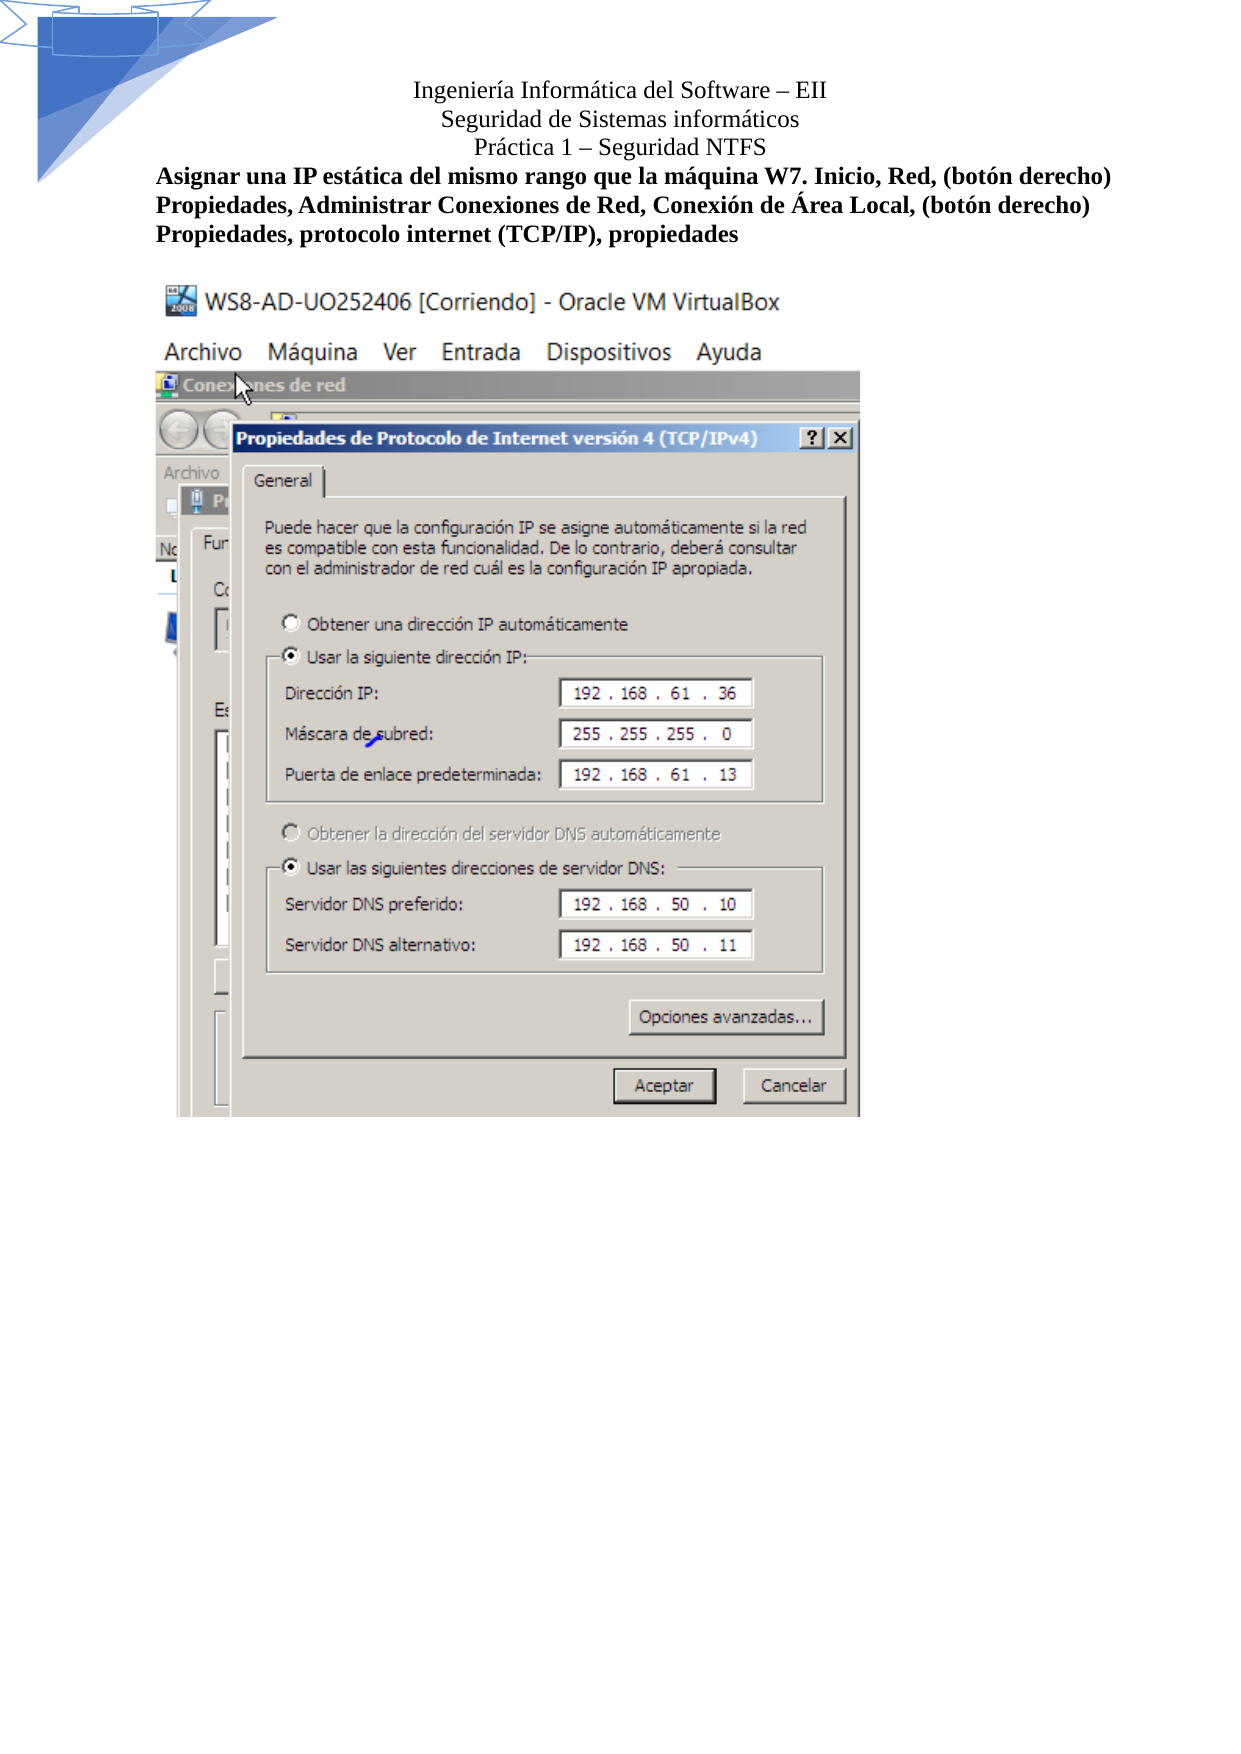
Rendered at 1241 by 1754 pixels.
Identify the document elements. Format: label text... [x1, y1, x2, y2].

text Asignar una IP estática del mismo rango que la máquina W7. Inicio, Red, (botón derecho) Propiedades, Administrar Conexiones de Red, Conexión de Área Local, (botón derecho) Propiedades, protocolo internet (TCP/IP), propiedades [156, 161, 1122, 247]
